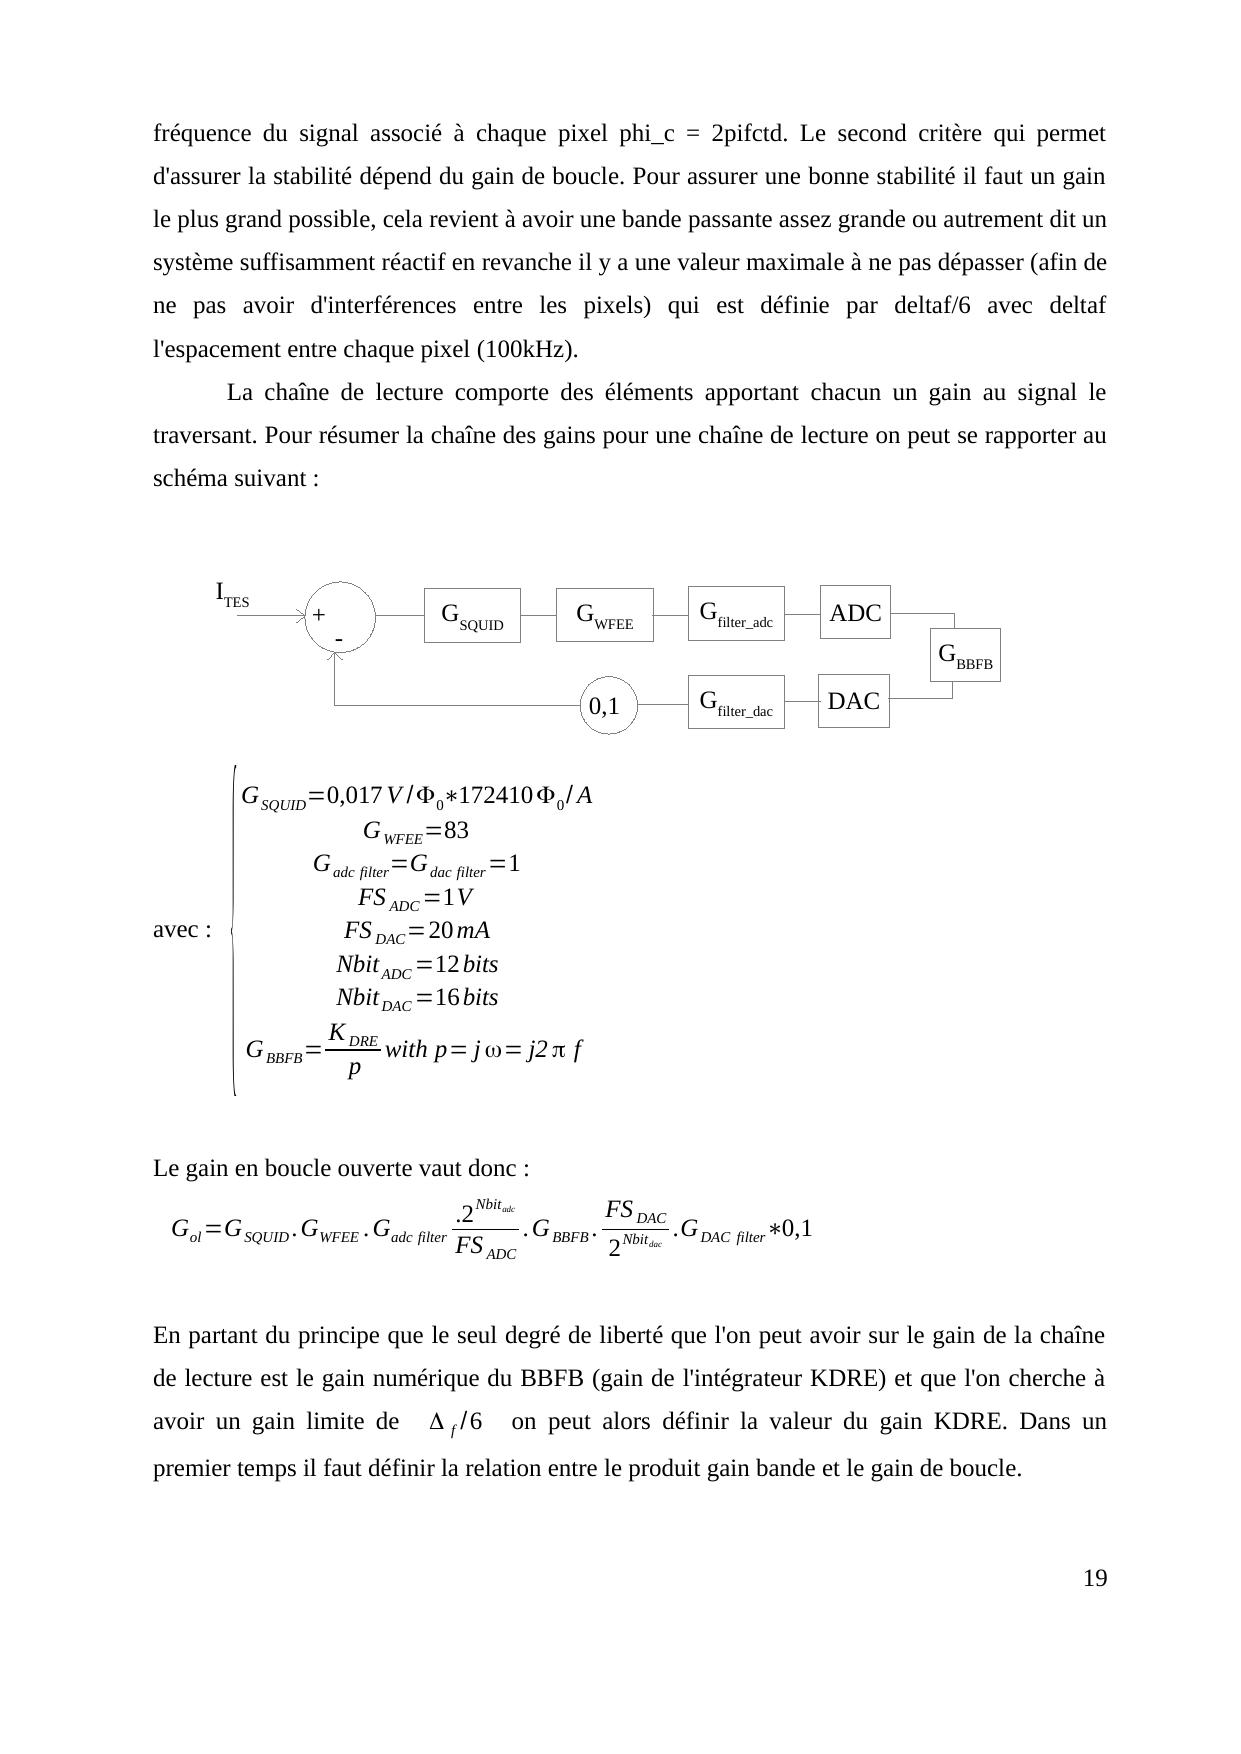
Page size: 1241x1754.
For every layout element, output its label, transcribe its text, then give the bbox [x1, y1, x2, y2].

text Le gain en boucle ouverte vaut donc : [153, 1153, 1108, 1263]
text fréquence du signal associé à chaque pixel phi_c = 2pifctd. Le second critère qui permet d'assurer la stabilité dépend du gain de boucle. Pour assurer une bonne stabilité il faut un gain le plus grand possible, cela revient à avoir une bande passante assez grande ou autrement dit un système suffisamment réactif en revanche il y a une valeur maximale à ne pas dépasser (afin de ne pas avoir d'interférences entre les pixels) qui est définie par deltaf/6 avec deltaf l'espacement entre chaque pixel (100kHz). [153, 118, 1108, 362]
text avec : [153, 765, 1108, 1095]
text La chaîne de lecture comporte des éléments apportant chacun un gain au signal le traversant. Pour résumer la chaîne des gains pour une chaîne de lecture on peut se rapporter au schéma suivant : [153, 377, 1108, 492]
text En partant du principe que le seul degré de liberté que l'on peut avoir sur le gain de la chaîne de lecture est le gain numérique du BBFB (gain de l'intégrateur KDRE) et que l'on cherche à avoir un gain limite de on peut alors définir la valeur du gain KDRE. Dans un premier temps il faut définir la relation entre le produit gain bande et le gain de boucle. [153, 1320, 1108, 1482]
